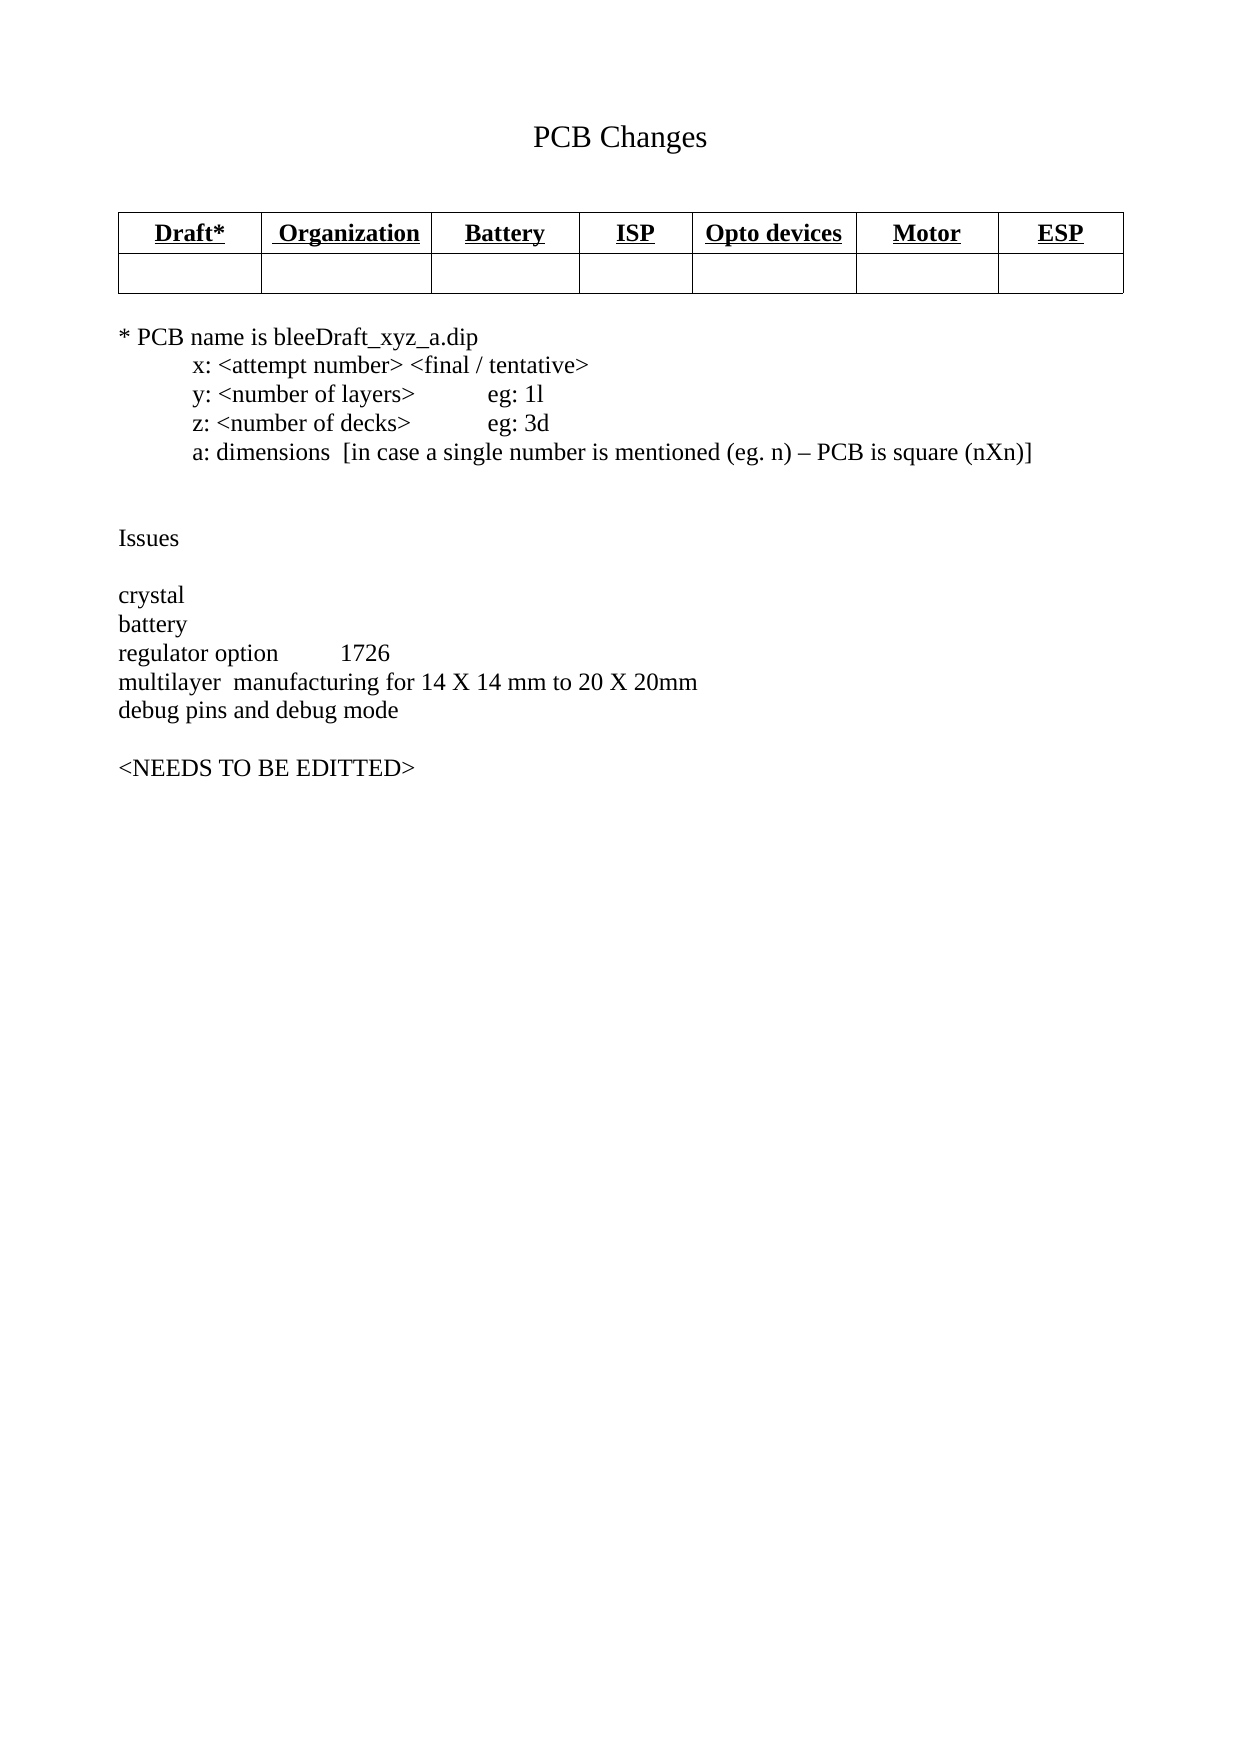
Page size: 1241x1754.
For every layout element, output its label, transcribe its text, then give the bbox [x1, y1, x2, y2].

text battery [118, 609, 1122, 638]
text multilayer manufacturing for 14 X 14 mm to 20 X 20mm [118, 667, 1122, 696]
table_header ISP [580, 213, 692, 253]
table_cell [432, 254, 579, 293]
table_header Battery [432, 213, 579, 253]
text regulator option 1726 [118, 638, 1122, 667]
table_cell [119, 254, 261, 293]
text * PCB name is bleeDraft_xyz_a.dip [118, 322, 1122, 351]
text <NEEDS TO BE EDITTED> [118, 753, 1122, 782]
text a: dimensions [in case a single number is mentioned (eg. n) – PCB is square (nXn)] [118, 437, 1122, 466]
table_cell [857, 254, 998, 293]
table_header Opto devices [693, 213, 856, 253]
table_header Draft* [119, 213, 261, 253]
text crystal [118, 581, 1122, 609]
table_header Organization [262, 213, 431, 253]
table_header ESP [999, 213, 1123, 253]
text Issues [118, 523, 1122, 552]
text debug pins and debug mode [118, 696, 1122, 724]
table_cell [262, 254, 431, 293]
table_header Motor [857, 213, 998, 253]
text x: <attempt number> <final / tentative> [118, 351, 1122, 379]
table_cell [580, 254, 692, 293]
table_cell [999, 254, 1123, 293]
text y: <number of layers> eg: 1l [118, 379, 1122, 408]
table_cell [693, 254, 856, 293]
text z: <number of decks> eg: 3d [118, 408, 1122, 437]
